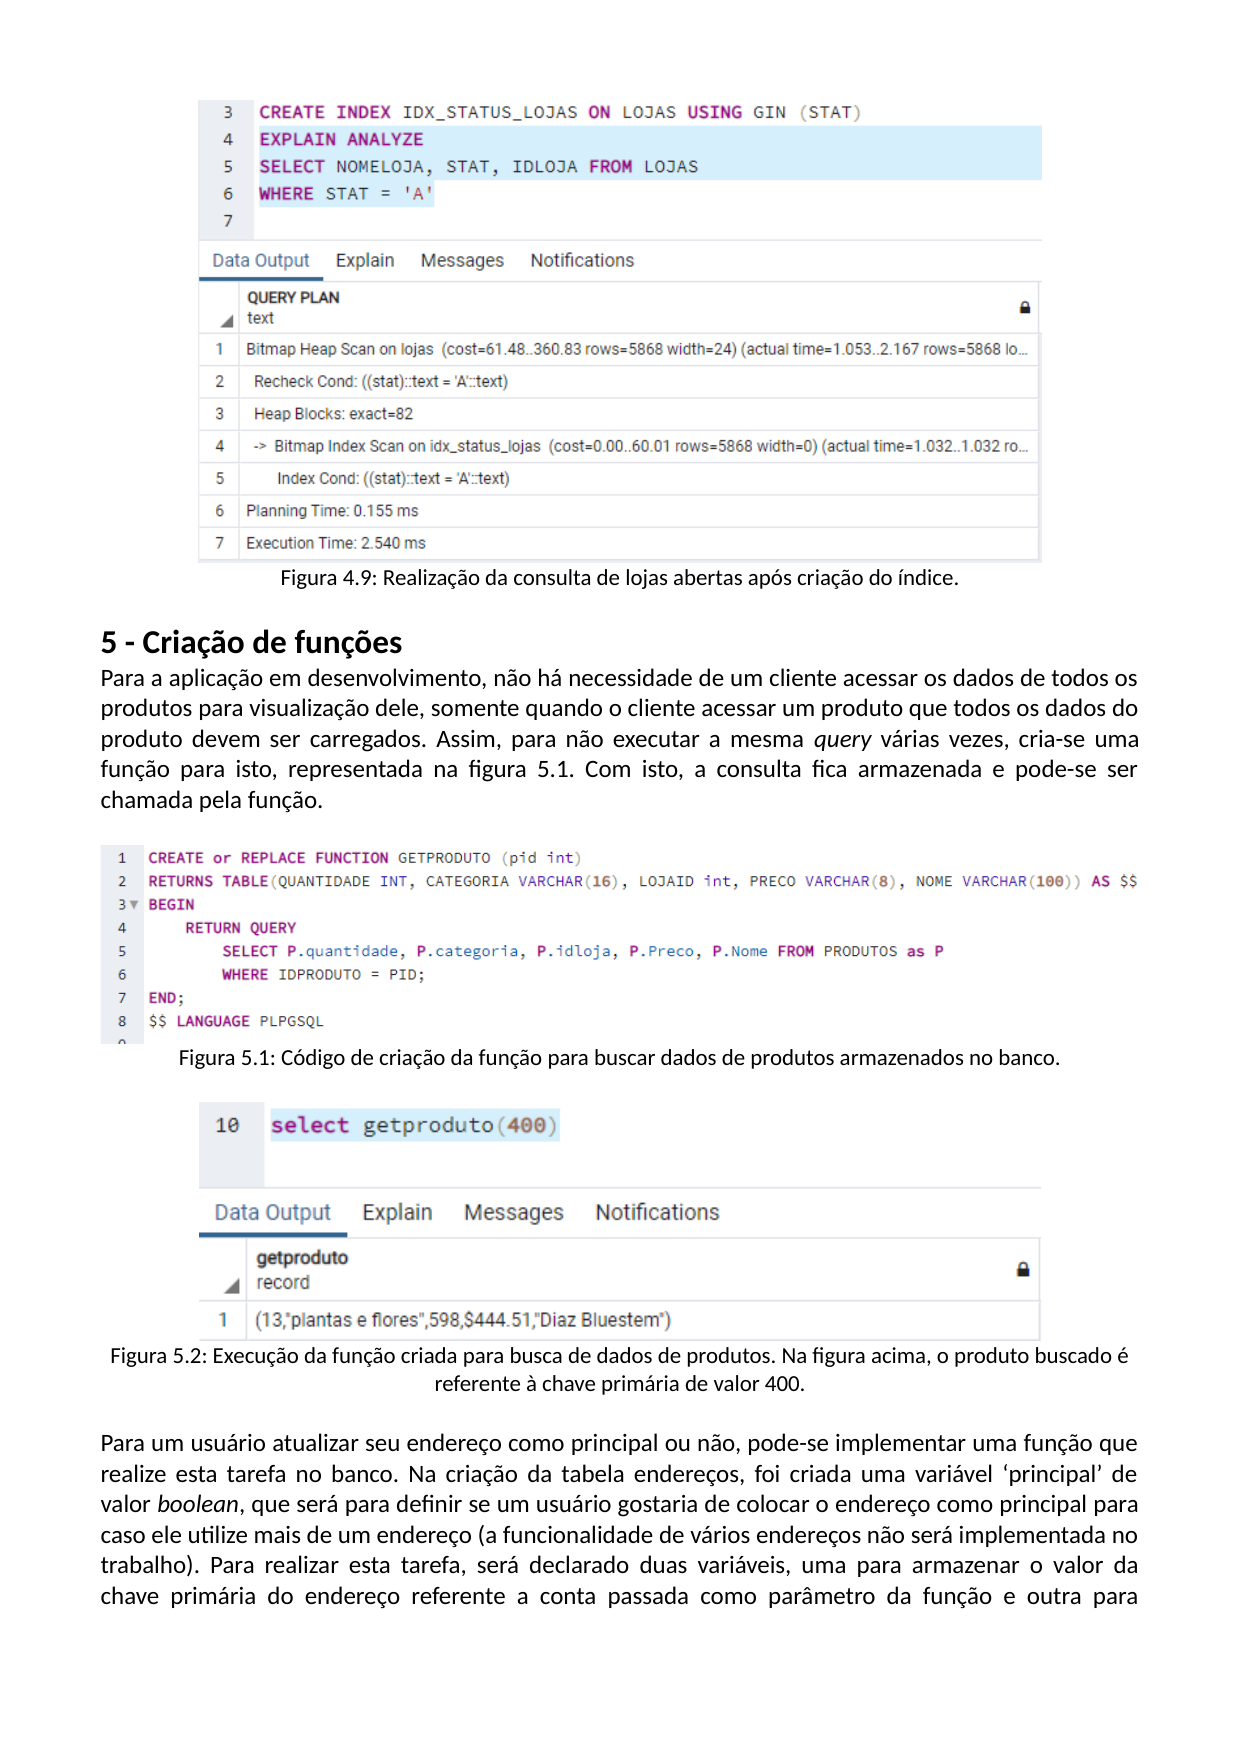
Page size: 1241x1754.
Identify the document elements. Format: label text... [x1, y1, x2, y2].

text Figura 4.9: Realização da consulta de lojas abertas após criação do índice. [100, 563, 1140, 591]
text Para a aplicação em desenvolvimento, não há necessidade de um cliente acessar os dados de todos os produtos para visualização dele, somente quando o cliente acessar um produto que todos os dados do produto devem ser carregados. Assim, para não executar a mesma query várias vezes, cria-se uma função para isto, representada na figura 5.1. Com isto, a consulta fica armazenada e pode-se ser chamada pela função. [100, 662, 1140, 814]
text 5 - Criação de funções [100, 621, 1140, 662]
text Figura 5.2: Execução da função criada para busca de dados de produtos. Na figura acima, o produto buscado é referente à chave primária de valor 400. [100, 1341, 1140, 1397]
text Para um usuário atualizar seu endereço como principal ou não, pode-se implementar uma função que realize esta tarefa no banco. Na criação da tabela endereços, foi criada uma variável ‘principal’ de valor boolean, que será para definir se um usuário gostaria de colocar o endereço como principal para caso ele utilize mais de um endereço (a funcionalidade de vários endereços não será implementada no trabalho). Para realizar esta tarefa, será declarado duas variáveis, uma para armazenar o valor da chave primária do endereço referente a conta passada como parâmetro da função e outra para [100, 1428, 1140, 1611]
text Figura 5.1: Código de criação da função para buscar dados de produtos armazenados no banco. [100, 1044, 1140, 1071]
